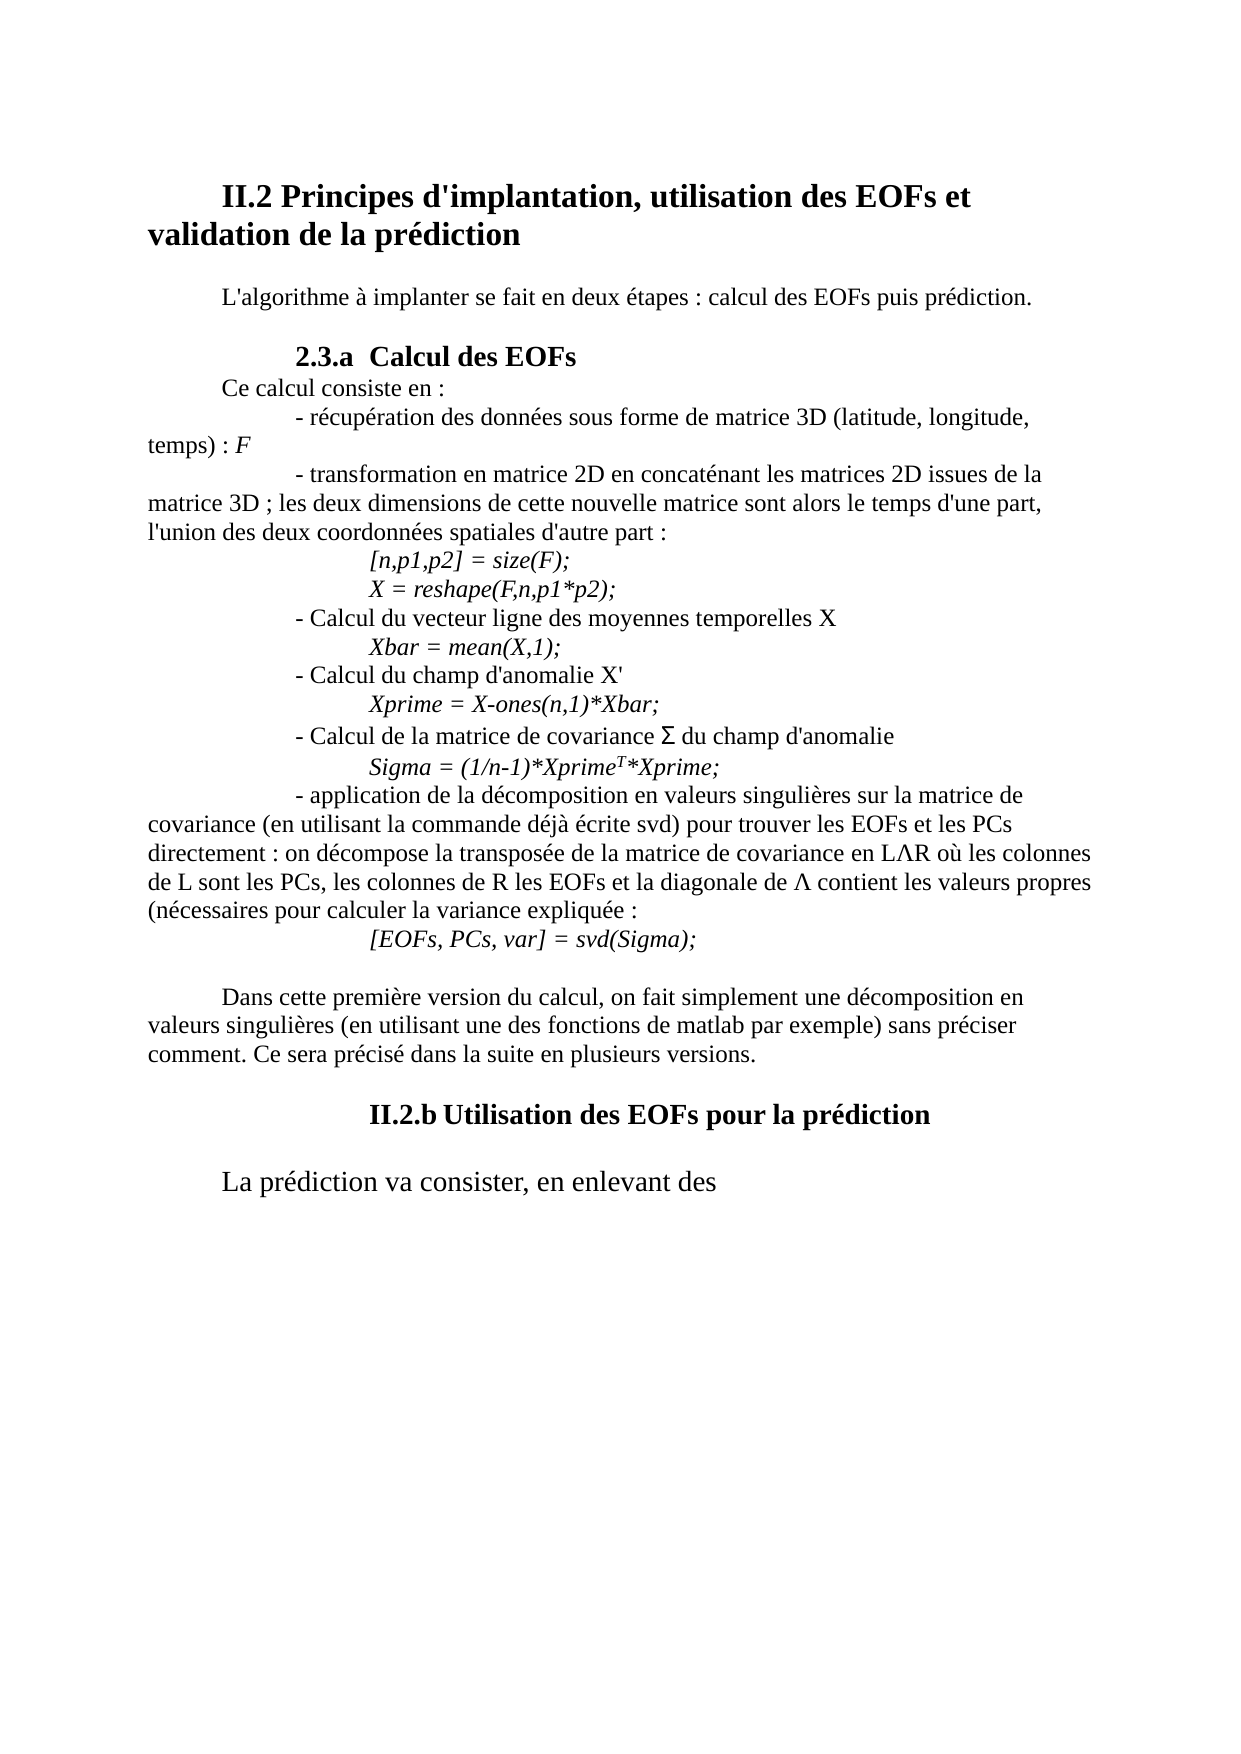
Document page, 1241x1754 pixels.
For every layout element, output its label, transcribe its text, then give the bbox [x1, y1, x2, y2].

text 2.3.a Calcul des EOFs [148, 339, 1093, 373]
text Xbar = mean(X,1); [148, 632, 1093, 660]
text La prédiction va consister, en enlevant des [148, 1164, 1093, 1197]
text II.2 Principes d'implantation, utilisation des EOFs et validation de la prédiction [148, 176, 1093, 253]
text [n,p1,p2] = size(F); [148, 545, 1093, 574]
text [EOFs, PCs, var] = svd(Sigma); [148, 924, 1093, 953]
text Dans cette première version du calcul, on fait simplement une décomposition en valeurs singulières (en utilisant une des fonctions de matlab par exemple) sans préciser comment. Ce sera précisé dans la suite en plusieurs versions. [148, 982, 1093, 1068]
text Xprime = X-ones(n,1)*Xbar; [148, 689, 1093, 718]
text - récupération des données sous forme de matrice 3D (latitude, longitude, temps) : F [148, 402, 1093, 459]
text - Calcul du champ d'anomalie X' [148, 660, 1093, 689]
text L'algorithme à implanter se fait en deux étapes : calcul des EOFs puis prédiction. [148, 282, 1093, 311]
text Ce calcul consiste en : [148, 373, 1093, 402]
text X = reshape(F,n,p1*p2); [148, 574, 1093, 603]
text - Calcul du vecteur ligne des moyennes temporelles X [148, 603, 1093, 632]
text - application de la décomposition en valeurs singulières sur la matrice de covariance (en utilisant la commande déjà écrite svd) pour trouver les EOFs et les PCs directement : on décompose la transposée de la matrice de covariance en LΛR où les colonnes de L sont les PCs, les colonnes de R les EOFs et la diagonale de Λ contient les valeurs propres (nécessaires pour calculer la variance expliquée : [148, 781, 1093, 924]
text - transformation en matrice 2D en concaténant les matrices 2D issues de la matrice 3D ; les deux dimensions de cette nouvelle matrice sont alors le temps d'une part, l'union des deux coordonnées spatiales d'autre part : [148, 459, 1093, 545]
text Sigma = (1/n-1)*XprimeT*Xprime; [148, 752, 1093, 781]
text - Calcul de la matrice de covariance Σ du champ d'anomalie [148, 718, 1093, 752]
text II.2.b Utilisation des EOFs pour la prédiction [148, 1097, 1093, 1130]
